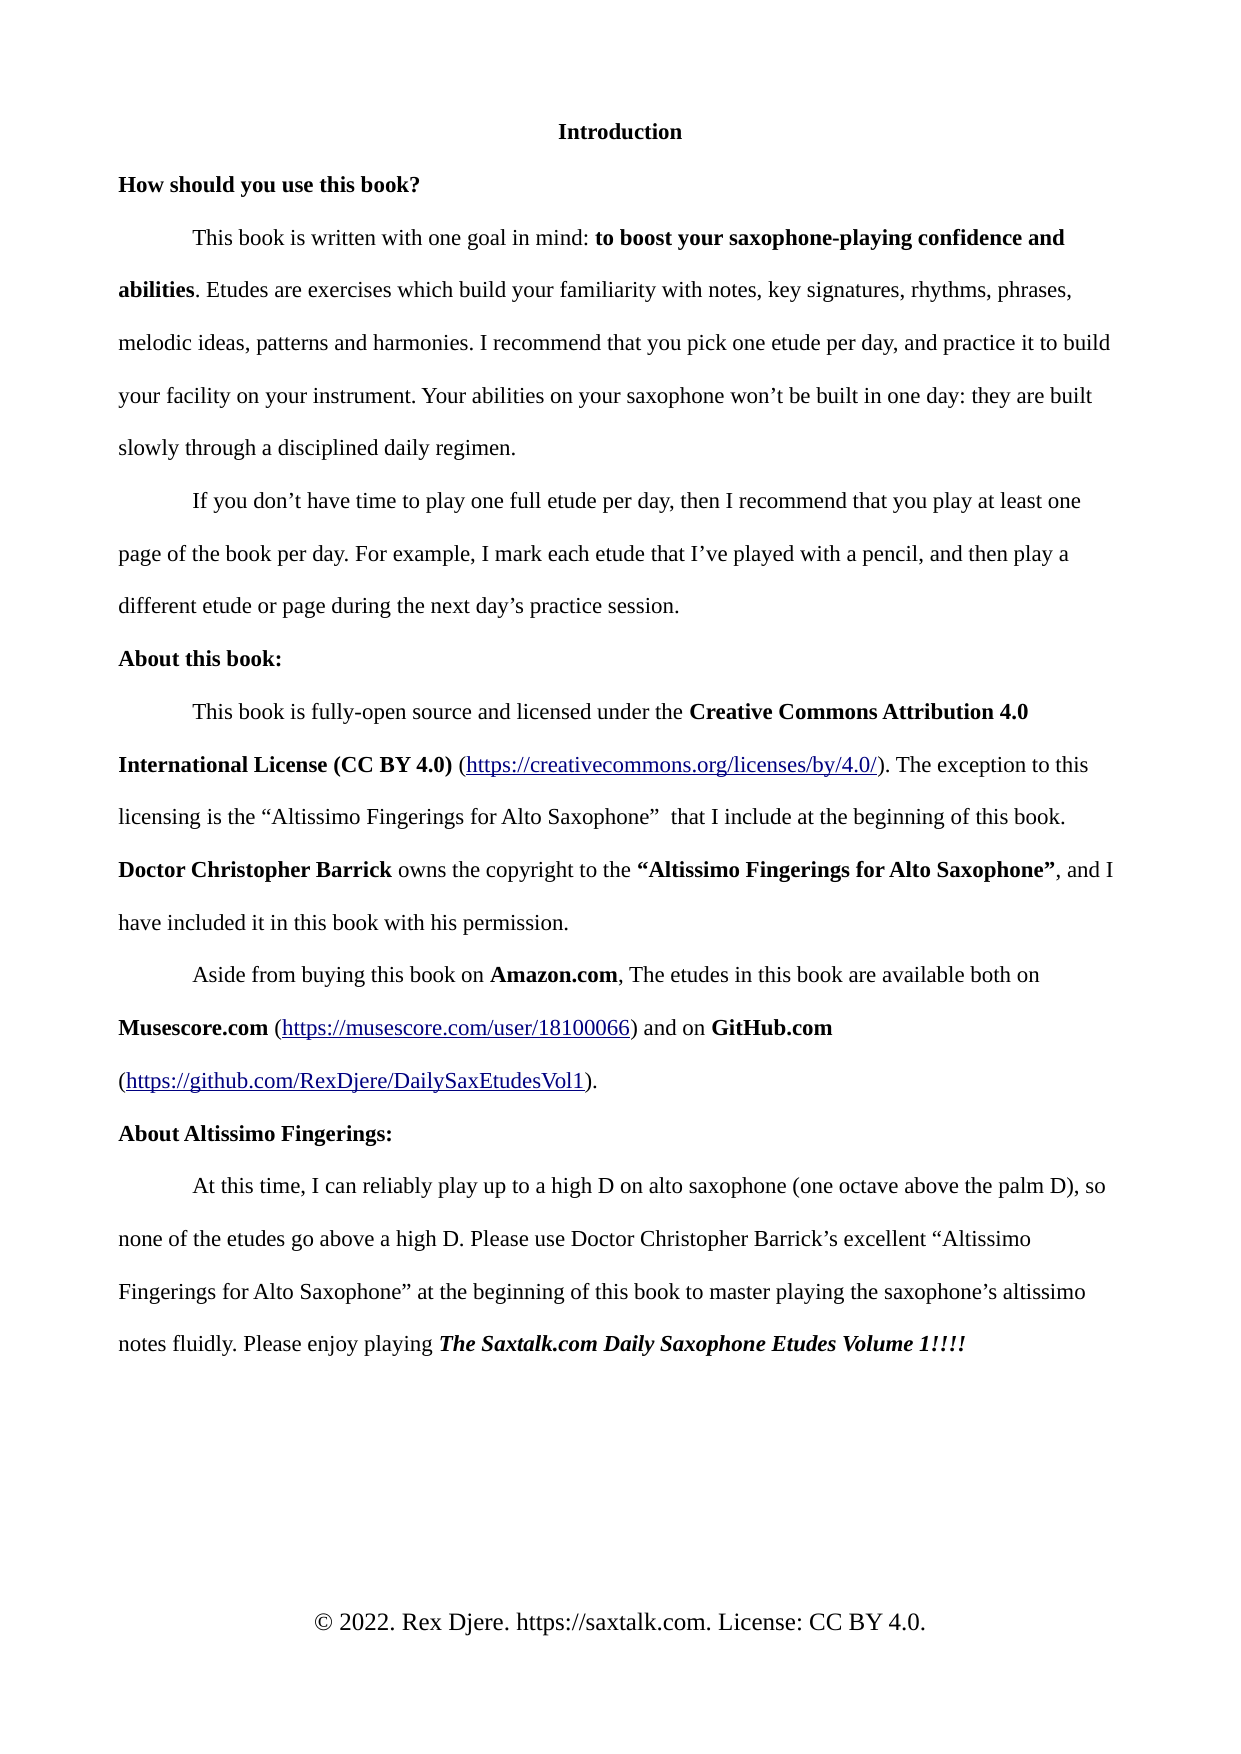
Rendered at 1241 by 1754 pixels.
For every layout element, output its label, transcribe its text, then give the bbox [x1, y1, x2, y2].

text This book is written with one goal in mind: to boost your saxophone-playing confidence and abilities. Etudes are exercises which build your familiarity with notes, key signatures, rhythms, phrases, melodic ideas, patterns and harmonies. I recommend that you pick one etude per day, and practice it to build your facility on your instrument. Your abilities on your saxophone won’t be built in one day: they are built slowly through a disciplined daily regimen. [118, 223, 1122, 461]
text How should you use this book? [118, 171, 1122, 197]
text Aside from buying this book on Amazon.com, The etudes in this book are available both on Musescore.com (https://musescore.com/user/18100066) and on GitHub.com (https://github.com/RexDjere/DailySaxEtudesVol1). [118, 961, 1122, 1093]
text Introduction [118, 118, 1122, 144]
text This book is fully-open source and licensed under the Creative Commons Attribution 4.0 International License (CC BY 4.0) (https://creativecommons.org/licenses/by/4.0/). The exception to this licensing is the “Altissimo Fingerings for Alto Saxophone” that I include at the beginning of this book. Doctor Christopher Barrick owns the copyright to the “Altissimo Fingerings for Alto Saxophone”, and I have included it in this book with his permission. [118, 698, 1122, 935]
text About Altissimo Fingerings: [118, 1119, 1122, 1146]
text At this time, I can reliably play up to a high D on alto saxophone (one octave above the palm D), so none of the etudes go above a high D. Please use Doctor Christopher Barrick’s excellent “Altissimo Fingerings for Alto Saxophone” at the beginning of this book to master playing the saxophone’s altissimo notes fluidly. Please enjoy playing The Saxtalk.com Daily Saxophone Etudes Volume 1!!!! [118, 1172, 1122, 1357]
text About this book: [118, 645, 1122, 672]
text If you don’t have time to play one full etude per day, then I recommend that you play at least one page of the book per day. For example, I mark each etude that I’ve played with a pencil, and then play a different etude or page during the next day’s practice session. [118, 487, 1122, 619]
